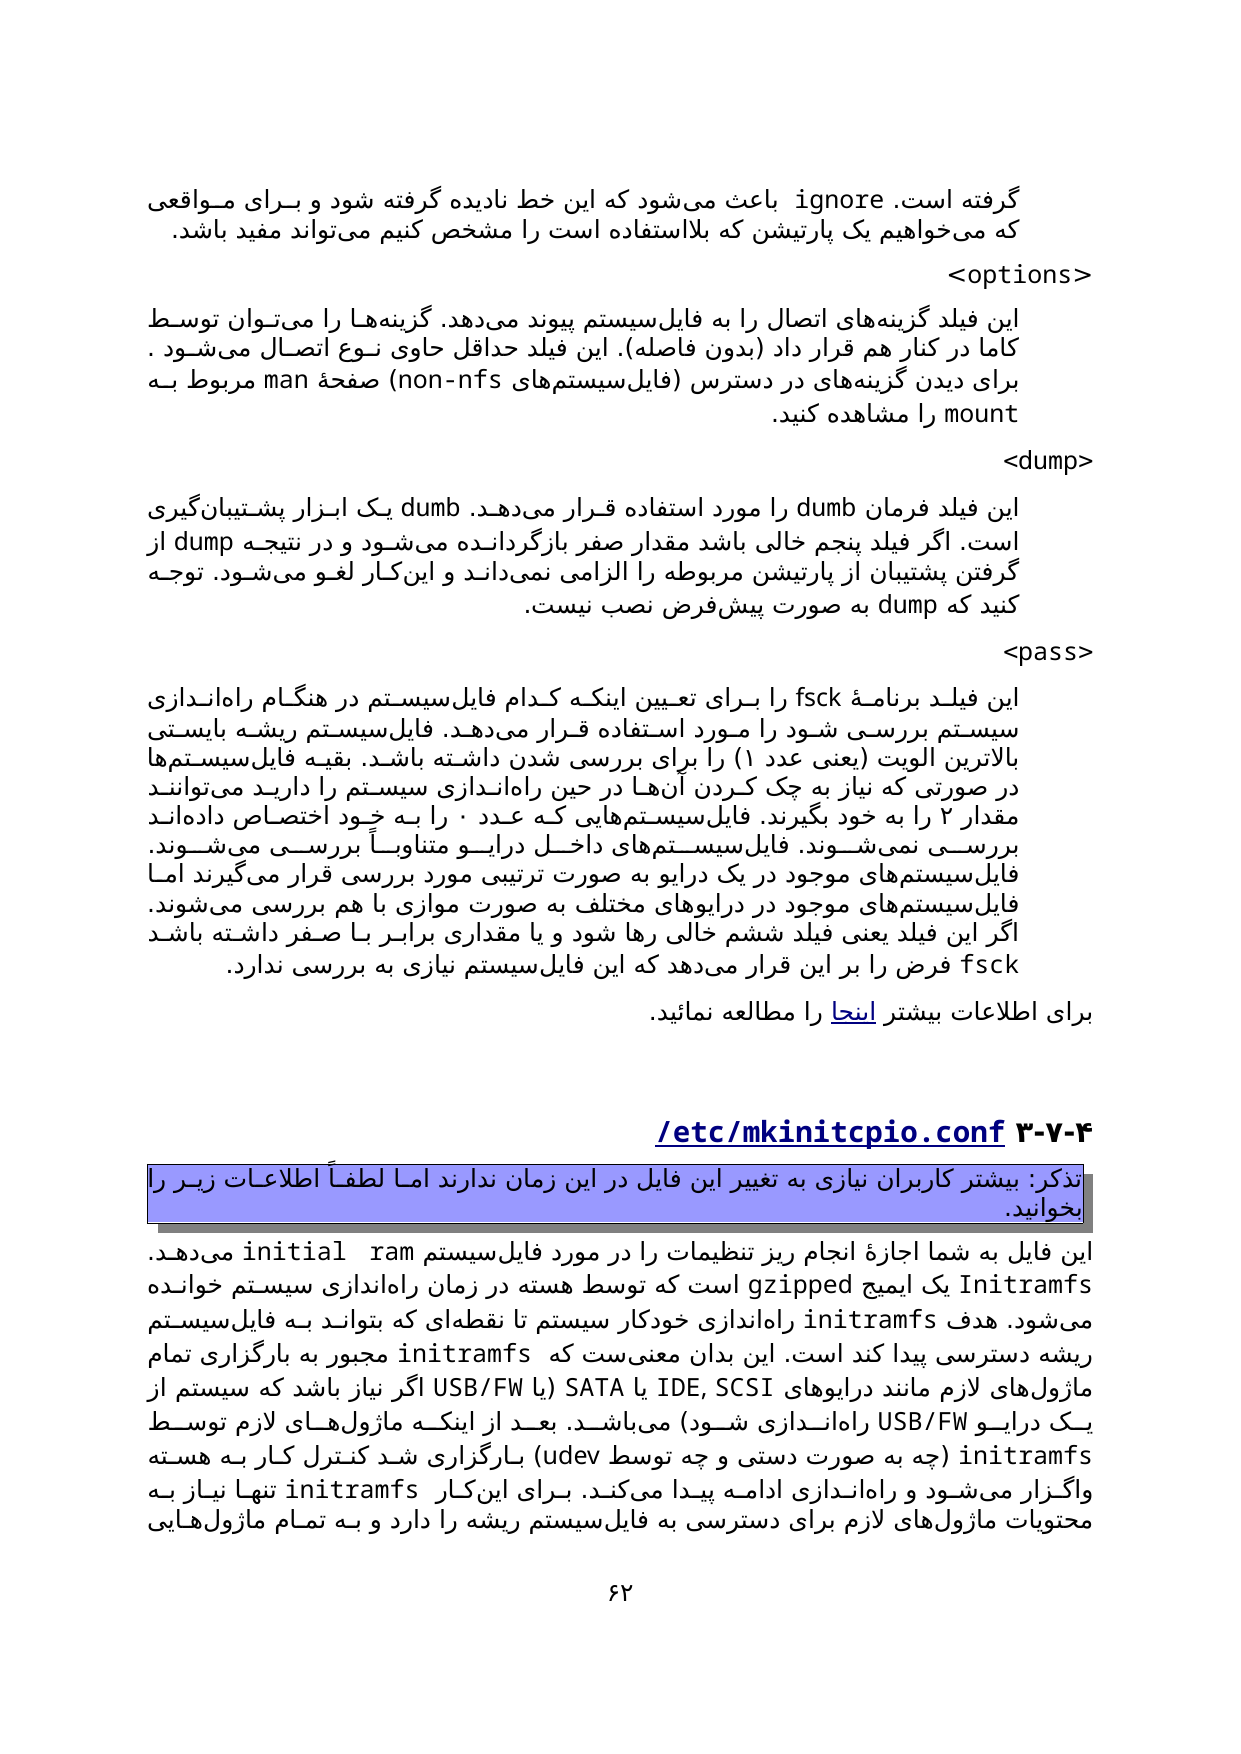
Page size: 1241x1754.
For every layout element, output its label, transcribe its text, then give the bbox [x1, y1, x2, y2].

text <pass> [147, 633, 1093, 667]
text این فیلد گزینه‌های اتصال را به فایل‌سیستم پیوند می‌دهد. گزینه‌ها را می‌توان توسط کاما در کنار هم قرار داد (بدون فاصله). این فیلد حداقل حاوی نوع اتصال می‌شود . برای دیدن گزینه‌های در دسترس (فایل‌سیستم‌های non-nfs) صفحهٔ man مربوط به mount را مشاهده کنید. [147, 304, 1019, 430]
text برای اطلاعات بیشتر اینجا را مطالعه نمائید. [147, 994, 1093, 1028]
text این فیلد برنامهٔ fsck را برای تعیین اینکه کدام فایل‌سیستم در هنگام راه‌اندازی سیستم بررسی شود را مورد استفاده قرار می‌دهد. فایل‌سیستم ریشه بایستی بالاترین الویت (یعنی عدد ۱) را برای بررسی شدن داشته باشد. بقیه فایل‌سیستم‌ها در صورتی که نیاز به چک کردن آن‌ها در حین راه‌اندازی سیستم را دارید می‌توانند مقدار ۲ را به خود بگیرند. فایل‌سیستم‌هایی که عدد ۰ را به خود اختصاص داده‌اند بررسی نمی‌شوند. فایل‌سیستم‌های داخل درایو متناوباً بررسی می‌شوند. فایل‌سیستم‌های موجود در یک درایو‌ به صورت ترتیبی مورد بررسی قرار می‌گیرند اما فایل‌سیستم‌های موجود در درایو‌های مختلف به صورت موازی با هم بررسی می‌شوند. اگر این فیلد یعنی فیلد ششم خالی رها شود و یا مقداری برابر با صفر داشته باشد fsck فرض را بر این قرار می‌دهد که این فایل‌سیستم نیازی به بررسی ندارد. [147, 680, 1019, 981]
text <options> [147, 257, 1093, 291]
text <dump> [147, 443, 1093, 477]
text این فیلد نوع فایل سیستم را شرح می‌دهد. هستهٔ لینوکس از تعداد زیادی از فایل‌سیستم‌ها پشتیبانی می‌کند. (برای دیدن فایل‌سیستم‌هایی که اکنون توسط هستهٔ در حال اجرا پشتیبانی می‌شوند ‎/proc/filesystems را ببینید). swap مشخص می‌کند که این فایل یا پارتیشن برای swapping مورد استفاده قرار گرفته است. ignore باعث می‌شود که این خط نادیده گرفته شود و برای مواقعی که می‌خواهیم یک پارتیشن که بلااستفاده است را مشخص کنیم می‌تواند مفید باشد. [147, 181, 1019, 245]
text این فیلد فرمان dumb را مورد استفاده قرار می‌دهد. dumb یک ابزار پشتیبان‌گیری است. اگر فیلد پنجم خالی باشد مقدار صفر بازگردانده می‌شود و در نتیجه dump از گرفتن پشتیبان از پارتیشن مربوطه را الزامی نمی‌داند و این‌کار لغو می‌شود. توجه کنید که dump به صورت پیش‌فرض نصب نیست. [147, 489, 1019, 621]
subtitle ۳-۷-۴ ‎/etc/mkinitcpio.conf [147, 1112, 1093, 1151]
text این فایل به شما اجازهٔ انجام ریز تنظیمات را در مورد فایل‌سیستم initial ram می‌دهد. Initramfs یک ایمیج gzipped است که توسط هسته در زمان راه‌اندازی سیستم خوانده می‌شود. هدف initramfs راه‌اندازی خودکار سیستم تا نقطه‌ای که بتواند به فایل‌سیستم ریشه دسترسی پیدا کند است. این بدان معنی‌ست که initramfs مجبور به بارگزاری تمام ماژول‌های لازم مانند درایو‌های IDE, SCSI یا SATA (یا USB/FW اگر نیاز باشد که سیستم از یک درایو USB/FW راه‌اندازی شود) می‌باشد. بعد از اینکه ماژول‌های لازم توسط initramfs (چه به صورت دستی و چه توسط udev) بارگزاری شد کنترل کار به هسته واگزار می‌شود و راه‌اندازی ادامه پیدا می‌کند. برای این‌کار initramfs تنها نیاز به محتویات ماژول‌های لازم برای دسترسی به فایل‌سیستم ریشه را دارد و به تمام ماژول‌هایی که شما ترجیح می‌دهید استفاده کنید نیازی ندارد. اکثر ماژول‌های رایج هسته در ادامه توسط udev در حین عملیات init بارگزاری خواهند شد. [147, 1233, 1093, 1535]
